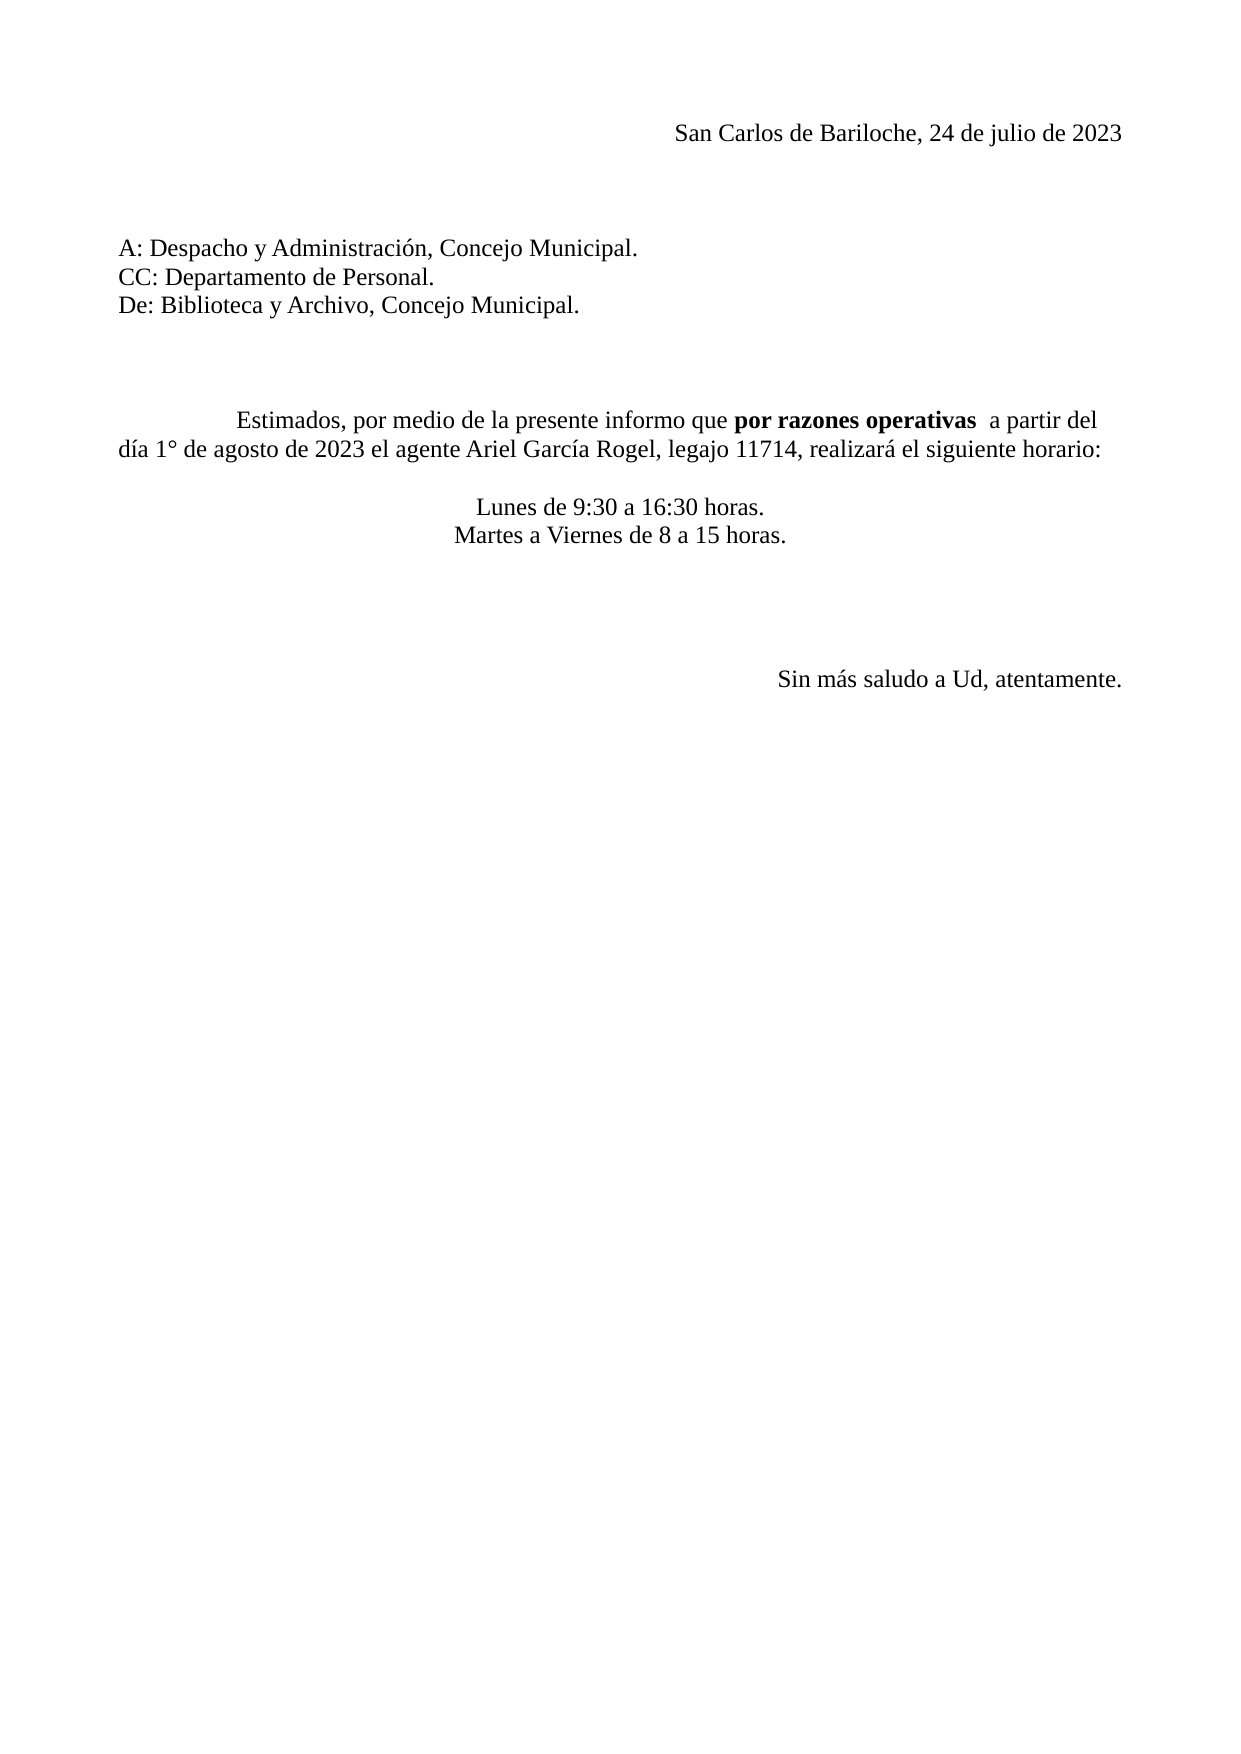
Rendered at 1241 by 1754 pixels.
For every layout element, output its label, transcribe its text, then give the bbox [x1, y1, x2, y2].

text Estimados, por medio de la presente informo que por razones operativas a partir del día 1° de agosto de 2023 el agente Ariel García Rogel, legajo 11714, realizará el siguiente horario: [118, 406, 1122, 463]
text Martes a Viernes de 8 a 15 horas. [118, 521, 1122, 549]
text San Carlos de Bariloche, 24 de julio de 2023 [118, 118, 1122, 147]
text De: Biblioteca y Archivo, Concejo Municipal. [118, 291, 1122, 319]
text CC: Departamento de Personal. [118, 262, 1122, 291]
text Lunes de 9:30 a 16:30 horas. [118, 492, 1122, 521]
text Sin más saludo a Ud, atentamente. [118, 664, 1122, 693]
text A: Despacho y Administración, Concejo Municipal. [118, 233, 1122, 262]
